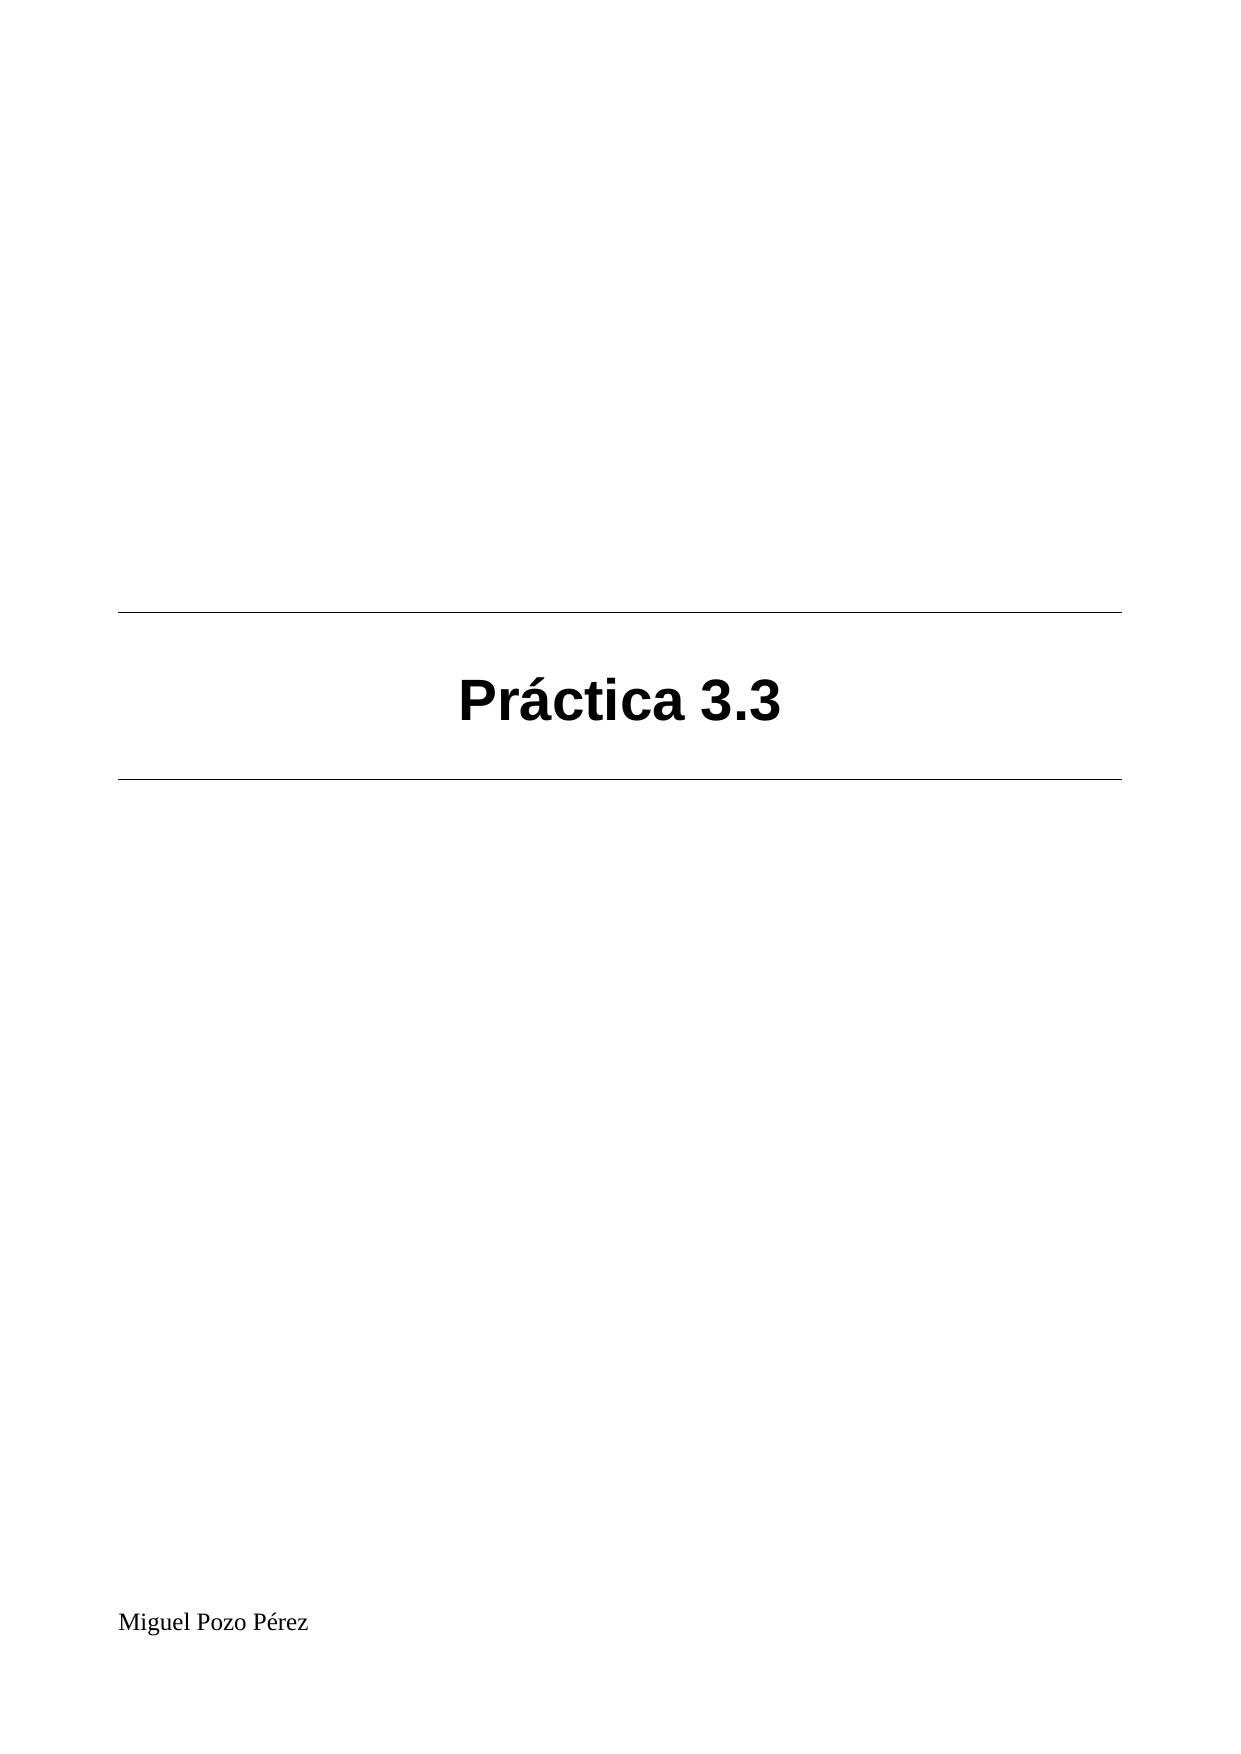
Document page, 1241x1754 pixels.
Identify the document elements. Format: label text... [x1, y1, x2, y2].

title Práctica 3.3 [118, 666, 1122, 733]
